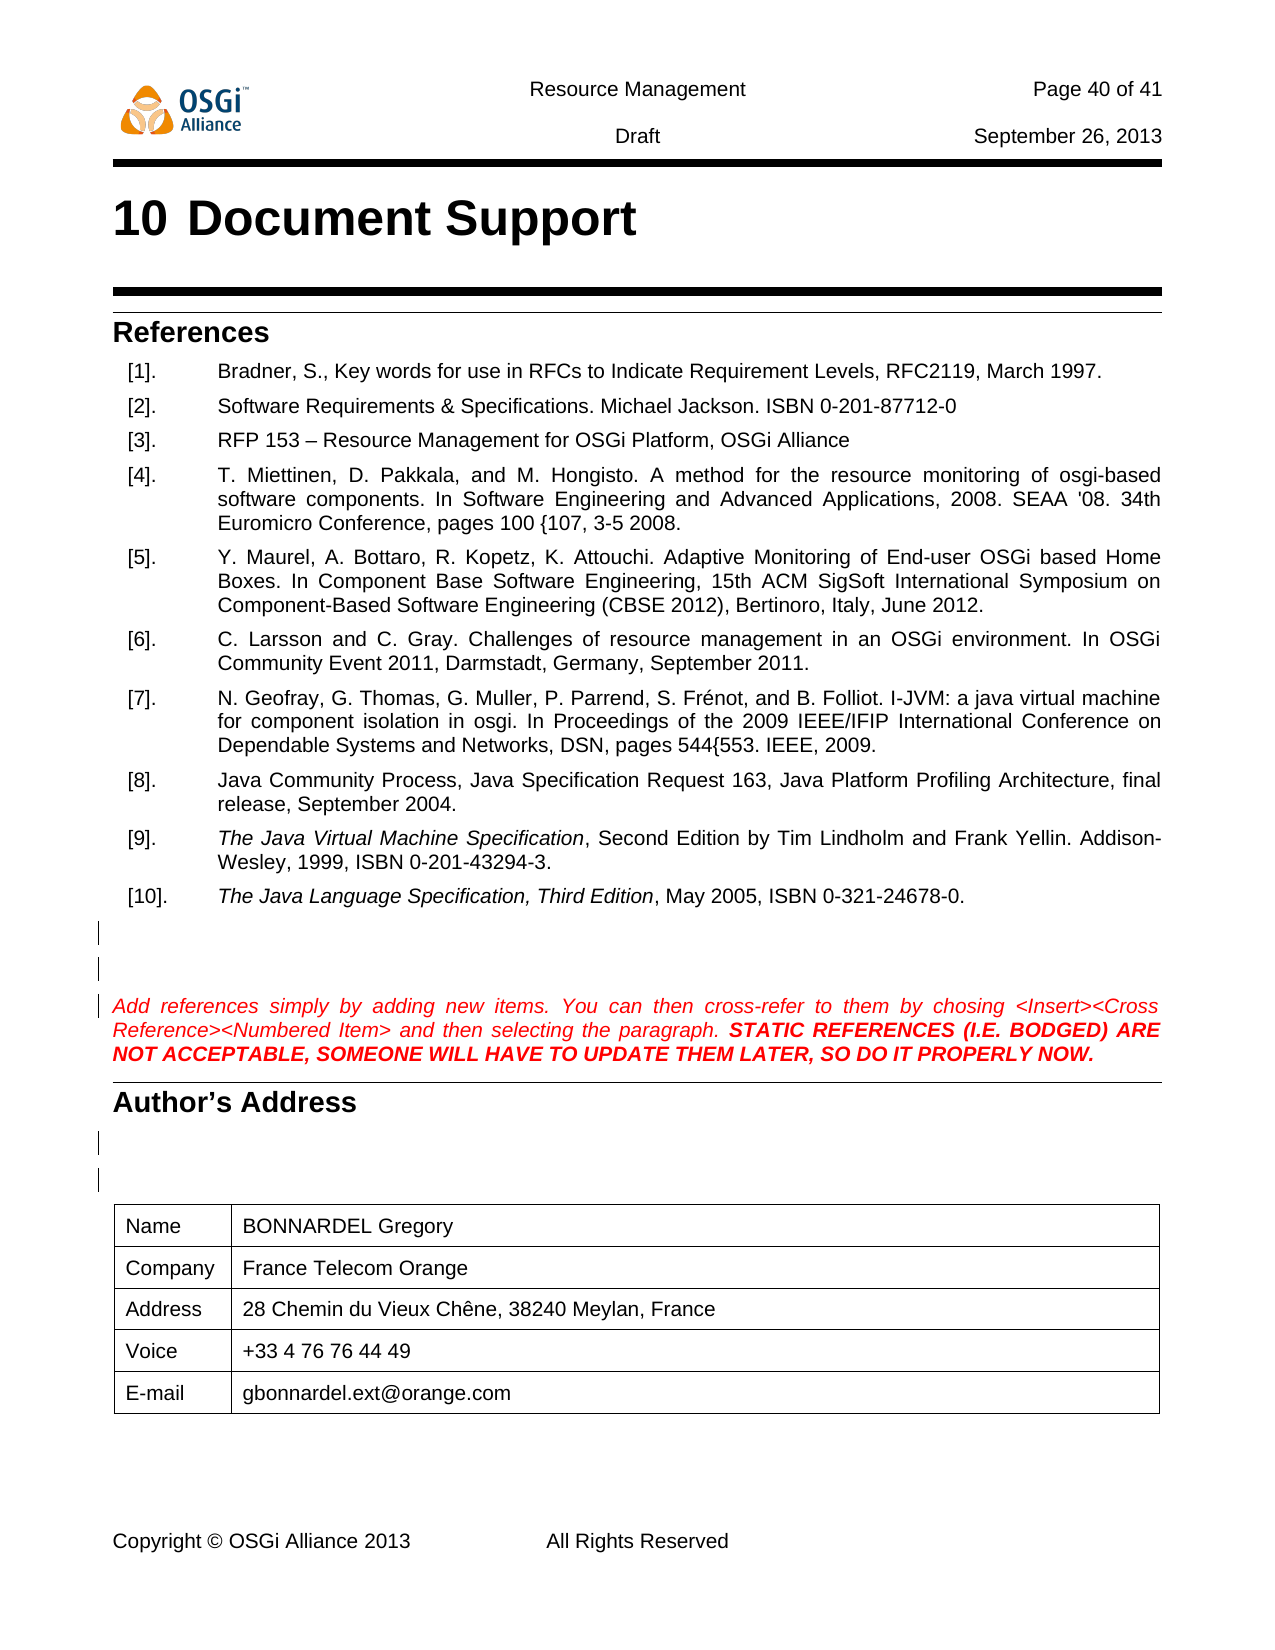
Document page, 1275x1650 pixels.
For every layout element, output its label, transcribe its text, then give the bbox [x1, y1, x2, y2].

list Java Community Process, Java Specification Request 163, Java Platform Profiling Architecture, final release, September 2004. [127, 768, 1162, 816]
table_header Name [115, 1205, 231, 1246]
table_cell 28 Chemin du Vieux Chêne, 38240 Meylan, France [232, 1289, 1159, 1329]
list Bradner, S., Key words for use in RFCs to Indicate Requirement Levels, RFC2119, March 1997. [127, 359, 1162, 383]
list T. Miettinen, D. Pakkala, and M. Hongisto. A method for the resource monitoring of osgi-based software components. In Software Engineering and Advanced Applications, 2008. SEAA '08. 34th Euromicro Conference, pages 100 {107, 3-5 2008. [127, 462, 1162, 534]
list RFP 153 – Resource Management for OSGi Platform, OSGi Alliance [127, 428, 1162, 452]
picture [113, 78, 257, 142]
subtitle References [112, 313, 1162, 349]
table_cell Address [115, 1289, 231, 1329]
list Software Requirements & Specifications. Michael Jackson. ISBN 0-201-87712-0 [127, 394, 1162, 418]
table_header BONNARDEL Gregory [232, 1205, 1159, 1246]
list C. Larsson and C. Gray. Challenges of resource management in an OSGi environment. In OSGi Community Event 2011, Darmstadt, Germany, September 2011. [127, 627, 1162, 675]
table_cell France Telecom Orange [232, 1247, 1159, 1288]
text Add references simply by adding new items. You can then cross-refer to them by chosing <Insert><Cross Reference><Numbered Item> and then selecting the paragraph. STATIC REFERENCES (I.E. BODGED) ARE NOT ACCEPTABLE, SOMEONE WILL HAVE TO UPDATE THEM LATER, SO DO IT PROPERLY NOW. [112, 921, 1162, 945]
subtitle Author’s Address [112, 1083, 1162, 1119]
table_cell E-mail [115, 1372, 231, 1413]
table_cell +33 4 76 76 44 49 [232, 1330, 1159, 1371]
list The Java Virtual Machine Specification, Second Edition by Tim Lindholm and Frank Yellin. Addison-Wesley, 1999, ISBN 0-201-43294-3. [127, 826, 1162, 874]
list N. Geofray, G. Thomas, G. Muller, P. Parrend, S. Frénot, and B. Folliot. I-JVM: a java virtual machine for component isolation in osgi. In Proceedings of the 2009 IEEE/IFIP International Conference on Dependable Systems and Networks, DSN, pages 544{553. IEEE, 2009. [127, 685, 1162, 757]
subtitle Document Support [112, 160, 1162, 296]
list The Java Language Specification, Third Edition, May 2005, ISBN 0-321-24678-0. [127, 884, 1162, 908]
table_cell Voice [115, 1330, 231, 1371]
table_cell gbonnardel.ext@orange.com [232, 1372, 1159, 1413]
list Y. Maurel, A. Bottaro, R. Kopetz, K. Attouchi. Adaptive Monitoring of End-user OSGi based Home Boxes. In Component Base Software Engineering, 15th ACM SigSoft International Symposium on Component-Based Software Engineering (CBSE 2012), Bertinoro, Italy, June 2012. [127, 545, 1162, 617]
table_cell Company [115, 1247, 231, 1288]
